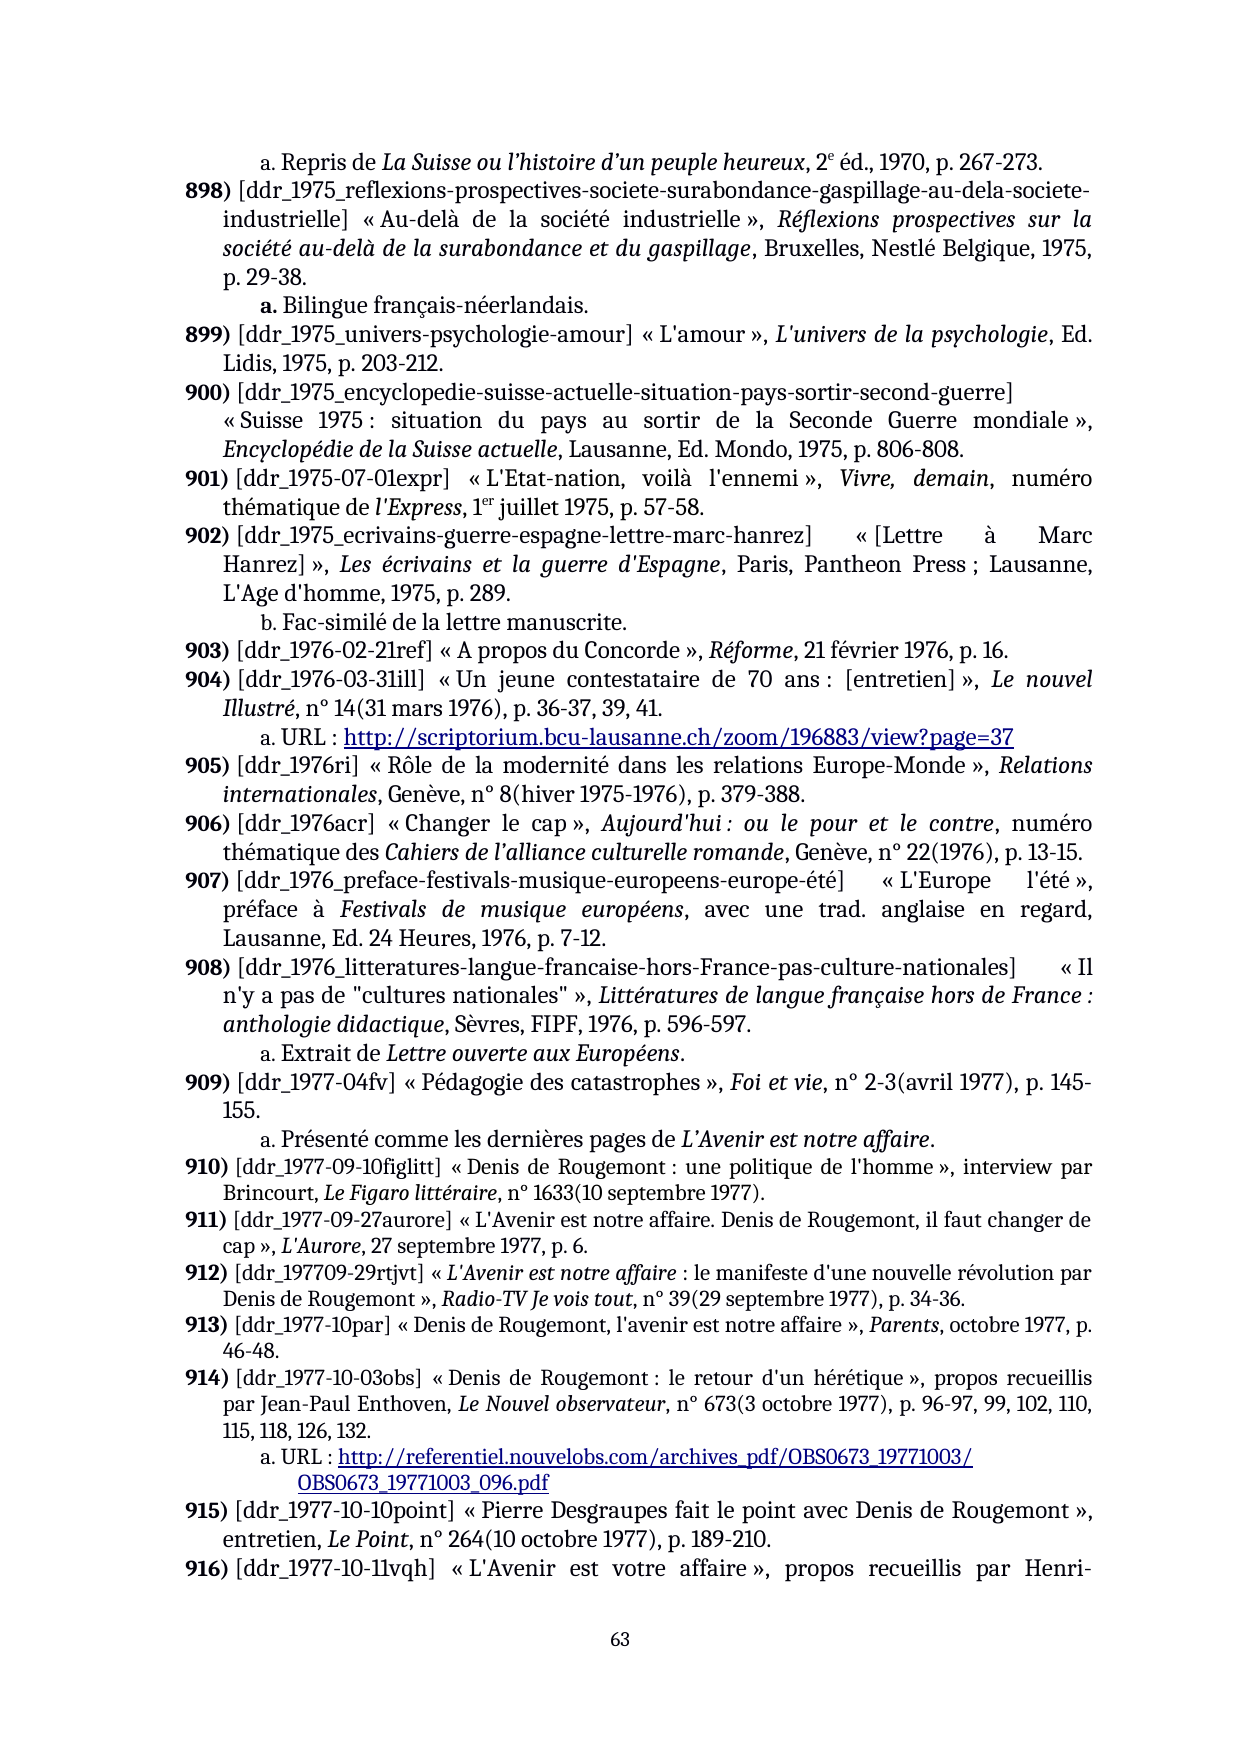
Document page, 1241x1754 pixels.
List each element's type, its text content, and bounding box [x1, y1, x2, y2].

list [ddr_1976_litteratures-langue-francaise-hors-France-pas-culture-nationales] « Il n'y a pas de "cultures nationales" », Littératures de langue française hors de France : anthologie didactique, Sèvres, FIPF, 1976, p. 596-597. [185, 953, 1093, 1039]
list [ddr_1977-09-27aurore] « L'Avenir est notre affaire. Denis de Rougemont, il faut changer de cap », L'Aurore, 27 septembre 1977, p. 6. [185, 1207, 1093, 1259]
list [ddr_1977-04fv] « Pédagogie des catastrophes », Foi et vie, n° 2-3(avril 1977), p. 145-155. [185, 1068, 1093, 1125]
list URL : http://referentiel.nouvelobs.com/archives_pdf/OBS0673_19771003/OBS0673_19771003_096.pdf [260, 1444, 1093, 1496]
list Repris de La Suisse ou l’histoire d’un peuple heureux, 2e éd., 1970, p. 267-273. [260, 148, 1093, 176]
list Présenté comme les dernières pages de L’Avenir est notre affaire. [260, 1125, 1093, 1154]
list [ddr_1976acr] « Changer le cap », Aujourd'hui : ou le pour et le contre, numéro thématique des Cahiers de l’alliance culturelle romande, Genève, n° 22(1976), p. 13-15. [185, 809, 1093, 866]
list Fac-similé de la lettre manuscrite. [260, 608, 1093, 636]
list Extrait de Lettre ouverte aux Européens. [260, 1039, 1093, 1068]
list [ddr_1977-09-10figlitt] « Denis de Rougemont : une politique de l'homme », interview par Brincourt, Le Figaro littéraire, n° 1633(10 septembre 1977). [185, 1154, 1093, 1207]
list [ddr_1976ri] « Rôle de la modernité dans les relations Europe-Monde », Relations internationales, Genève, n° 8(hiver 1975-1976), p. 379-388. [185, 751, 1093, 809]
list [ddr_1976_preface-festivals-musique-europeens-europe-été] « L'Europe l'été », préface à Festivals de musique européens, avec une trad. anglaise en regard, Lausanne, Ed. 24 Heures, 1976, p. 7-12. [185, 866, 1093, 953]
list [ddr_197709-29rtjvt] « L'Avenir est notre affaire : le manifeste d'une nouvelle révolution par Denis de Rougemont », Radio-TV Je vois tout, n° 39(29 septembre 1977), p. 34-36. [185, 1259, 1093, 1312]
list [ddr_1977-10-10point] « Pierre Desgraupes fait le point avec Denis de Rougemont », entretien, Le Point, n° 264(10 octobre 1977), p. 189-210. [185, 1496, 1093, 1554]
list [ddr_1977-10par] « Denis de Rougemont, l'avenir est notre affaire », Parents, octobre 1977, p. 46-48. [185, 1312, 1093, 1365]
list Bilingue français-néerlandais. [260, 291, 1093, 320]
list URL : http://scriptorium.bcu-lausanne.ch/zoom/196883/view?page=37 [260, 723, 1093, 751]
list [ddr_1975_reflexions-prospectives-societe-surabondance-gaspillage-au-dela-societe-industrielle] « Au-delà de la société industrielle », Réflexions prospectives sur la société au-delà de la surabondance et du gaspillage, Bruxelles, Nestlé Belgique, 1975, p. 29-38. [185, 176, 1093, 291]
list [ddr_1975-07-01expr] « L'Etat-nation, voilà l'ennemi », Vivre, demain, numéro thématique de l'Express, 1er juillet 1975, p. 57-58. [185, 464, 1093, 521]
list [ddr_1977-10-11vqh] « L'Avenir est votre affaire », propos recueillis par Henri- [185, 1554, 1093, 1583]
list [ddr_1975_encyclopedie-suisse-actuelle-situation-pays-sortir-second-guerre] « Suisse 1975 : situation du pays au sortir de la Seconde Guerre mondiale », Encyclopédie de la Suisse actuelle, Lausanne, Ed. Mondo, 1975, p. 806-808. [185, 378, 1093, 464]
list [ddr_1975_univers-psychologie-amour] « L'amour », L'univers de la psychologie, Ed. Lidis, 1975, p. 203-212. [185, 320, 1093, 378]
list [ddr_1977-10-03obs] « Denis de Rougemont : le retour d'un hérétique », propos recueillis par Jean-Paul Enthoven, Le Nouvel observateur, n° 673(3 octobre 1977), p. 96-97, 99, 102, 110, 115, 118, 126, 132. [185, 1365, 1093, 1444]
list [ddr_1975_ecrivains-guerre-espagne-lettre-marc-hanrez] « [Lettre à Marc Hanrez] », Les écrivains et la guerre d'Espagne, Paris, Pantheon Press ; Lausanne, L'Age d'homme, 1975, p. 289. [185, 521, 1093, 608]
list [ddr_1976-03-31ill] « Un jeune contestataire de 70 ans : [entretien] », Le nouvel Illustré, n° 14(31 mars 1976), p. 36-37, 39, 41. [185, 665, 1093, 723]
list [ddr_1976-02-21ref] « A propos du Concorde », Réforme, 21 février 1976, p. 16. [185, 636, 1093, 665]
